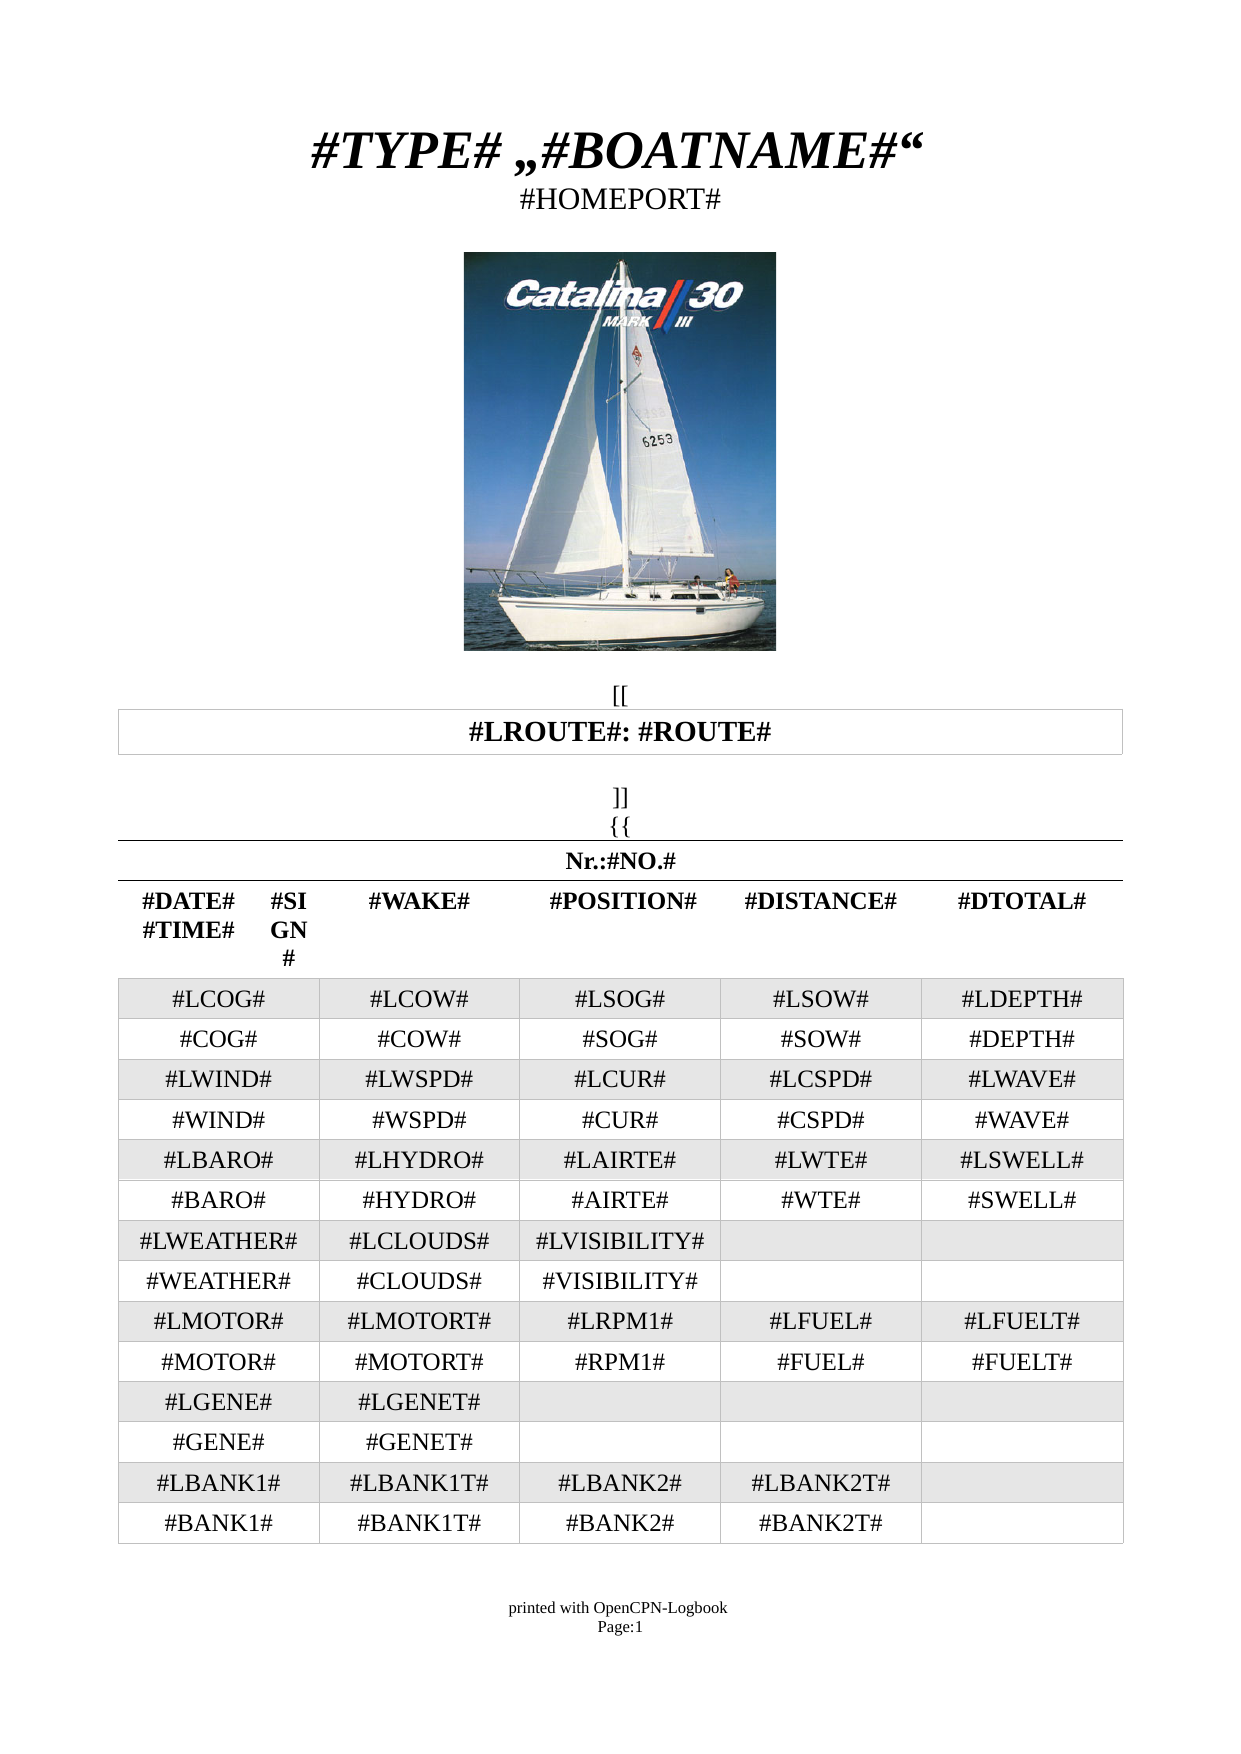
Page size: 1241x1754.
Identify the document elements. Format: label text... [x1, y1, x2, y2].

table_cell [922, 1221, 1123, 1260]
table_cell [922, 1463, 1123, 1502]
table_cell #DEPTH# [922, 1019, 1123, 1059]
table_cell [721, 1382, 921, 1421]
table_cell #CLOUDS# [320, 1261, 519, 1301]
table_cell #LBANK2# [520, 1463, 720, 1502]
table_cell #FUELT# [922, 1342, 1123, 1381]
table_cell #LWIND# [119, 1060, 319, 1099]
table_header #LROUTE#: #ROUTE# [119, 710, 1122, 753]
table_cell #LWSPD# [320, 1060, 519, 1099]
table_cell #LWEATHER# [119, 1221, 319, 1260]
picture [463, 252, 777, 651]
table_cell #LGENE# [119, 1382, 319, 1421]
table_cell #LBANK1# [119, 1463, 319, 1502]
text #TYPE# „#BOATNAME#“ #HOMEPORT# [118, 118, 1122, 252]
table_cell #BANK2T# [721, 1503, 921, 1542]
table_cell #MOTOR# [119, 1342, 319, 1381]
table_cell #FUEL# [721, 1342, 921, 1381]
table_cell #SOW# [721, 1019, 921, 1059]
table_cell #WAVE# [922, 1100, 1123, 1139]
table_cell [721, 1261, 921, 1301]
table_cell #LWTE# [721, 1140, 921, 1179]
text {{ [118, 811, 1122, 840]
table_cell #LSOG# [520, 979, 720, 1018]
table_cell #LSWELL# [922, 1140, 1123, 1179]
table_cell #COG# [119, 1019, 319, 1059]
table_cell #LAIRTE# [520, 1140, 720, 1179]
table_cell #LCOW# [320, 979, 519, 1018]
table_cell #LMOTOR# [119, 1302, 319, 1341]
table_cell #LSOW# [721, 979, 921, 1018]
table_cell #WSPD# [320, 1100, 519, 1139]
table_cell #WIND# [119, 1100, 319, 1139]
table_cell #WAKE# [319, 881, 519, 978]
table_cell [922, 1422, 1123, 1462]
table_cell #LRPM1# [520, 1302, 720, 1341]
table_cell #DISTANCE# [720, 881, 921, 978]
table_cell #LFUELT# [922, 1302, 1123, 1341]
table_cell #POSITION# [520, 881, 720, 978]
table_cell #LDEPTH# [922, 979, 1123, 1018]
table_cell [922, 1382, 1123, 1421]
table_cell #LBANK1T# [320, 1463, 519, 1502]
table_cell #VISIBILITY# [520, 1261, 720, 1301]
table_cell #GENE# [119, 1422, 319, 1462]
table_cell #LCLOUDS# [320, 1221, 519, 1260]
table_cell #LCUR# [520, 1060, 720, 1099]
table_cell [721, 1422, 921, 1462]
table_cell #BANK1# [119, 1503, 319, 1542]
table_cell #DTOTAL# [921, 881, 1123, 978]
table_cell #DATE# #TIME# [118, 881, 259, 978]
table_cell #LMOTORT# [320, 1302, 519, 1341]
table_cell #LWAVE# [922, 1060, 1123, 1099]
table_cell #GENET# [320, 1422, 519, 1462]
table_cell #LCSPD# [721, 1060, 921, 1099]
table_cell [520, 1422, 720, 1462]
table_cell #WTE# [721, 1181, 921, 1220]
table_cell [520, 1382, 720, 1421]
table_cell [922, 1503, 1123, 1542]
table_cell #LGENET# [320, 1382, 519, 1421]
table_cell #LFUEL# [721, 1302, 921, 1341]
table_cell #LBANK2T# [721, 1463, 921, 1502]
table_header Nr.:#NO.# [118, 841, 1123, 880]
table_cell #SOG# [520, 1019, 720, 1059]
table_cell #AIRTE# [520, 1181, 720, 1220]
table_cell [922, 1261, 1123, 1301]
table_cell #MOTORT# [320, 1342, 519, 1381]
table_cell #LCOG# [119, 979, 319, 1018]
table_cell #LBARO# [119, 1140, 319, 1179]
table_cell #CSPD# [721, 1100, 921, 1139]
table_cell [721, 1221, 921, 1260]
table_cell #WEATHER# [119, 1261, 319, 1301]
table_cell #COW# [320, 1019, 519, 1059]
table_cell #BANK1T# [320, 1503, 519, 1542]
table_cell #LHYDRO# [320, 1140, 519, 1179]
table_cell #BARO# [119, 1181, 319, 1220]
table_cell #CUR# [520, 1100, 720, 1139]
text ]] [118, 782, 1122, 811]
table_cell #LVISIBILITY# [520, 1221, 720, 1260]
table_cell #RPM1# [520, 1342, 720, 1381]
table_cell #SWELL# [922, 1181, 1123, 1220]
table_cell #SIGN# [259, 881, 319, 978]
table_cell #BANK2# [520, 1503, 720, 1542]
table_cell #HYDRO# [320, 1181, 519, 1220]
text [[ [118, 680, 1122, 708]
